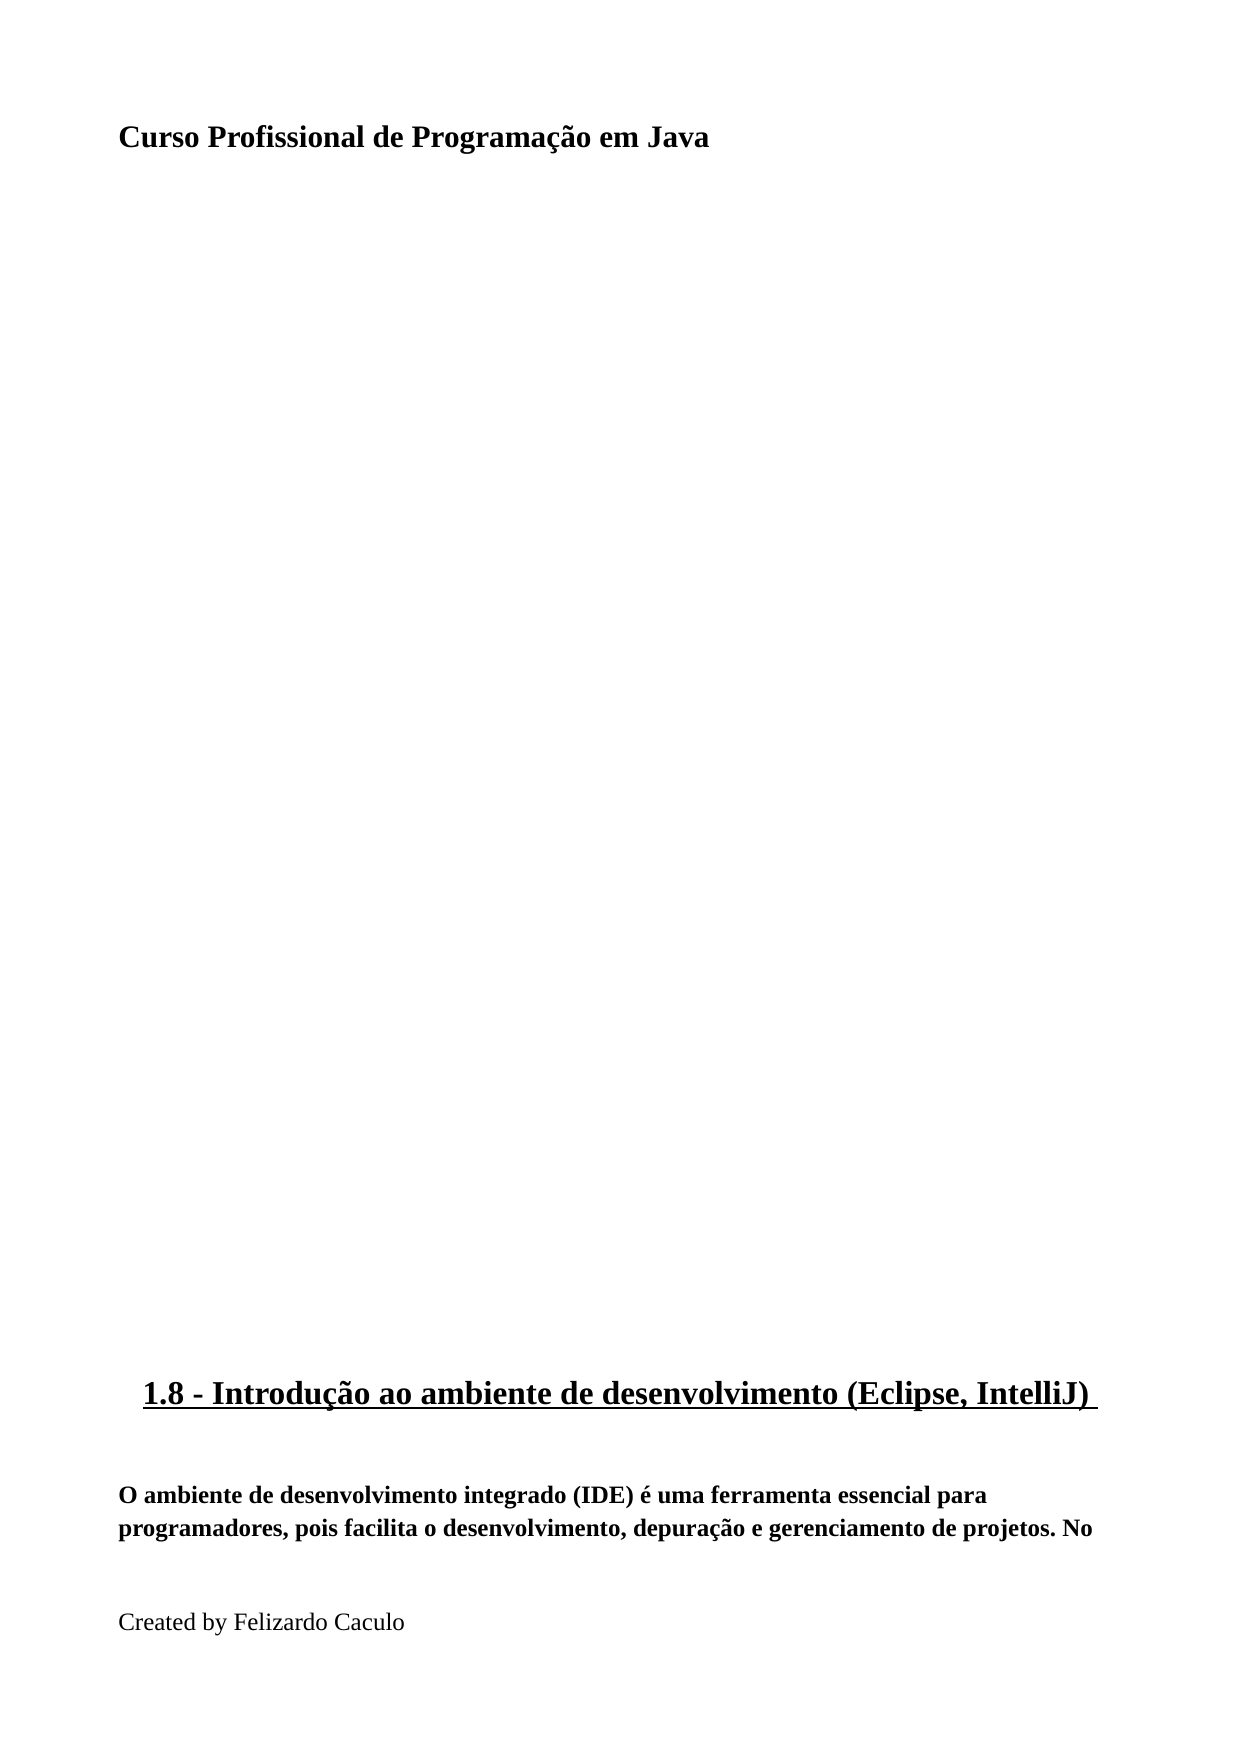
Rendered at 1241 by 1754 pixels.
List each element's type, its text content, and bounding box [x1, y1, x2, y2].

text O ambiente de desenvolvimento integrado (IDE) é uma ferramenta essencial para programadores, pois facilita o desenvolvimento, depuração e gerenciamento de projetos. No [118, 1480, 1122, 1542]
text 1.8 - Introdução ao ambiente de desenvolvimento (Eclipse, IntelliJ) [118, 1374, 1122, 1412]
